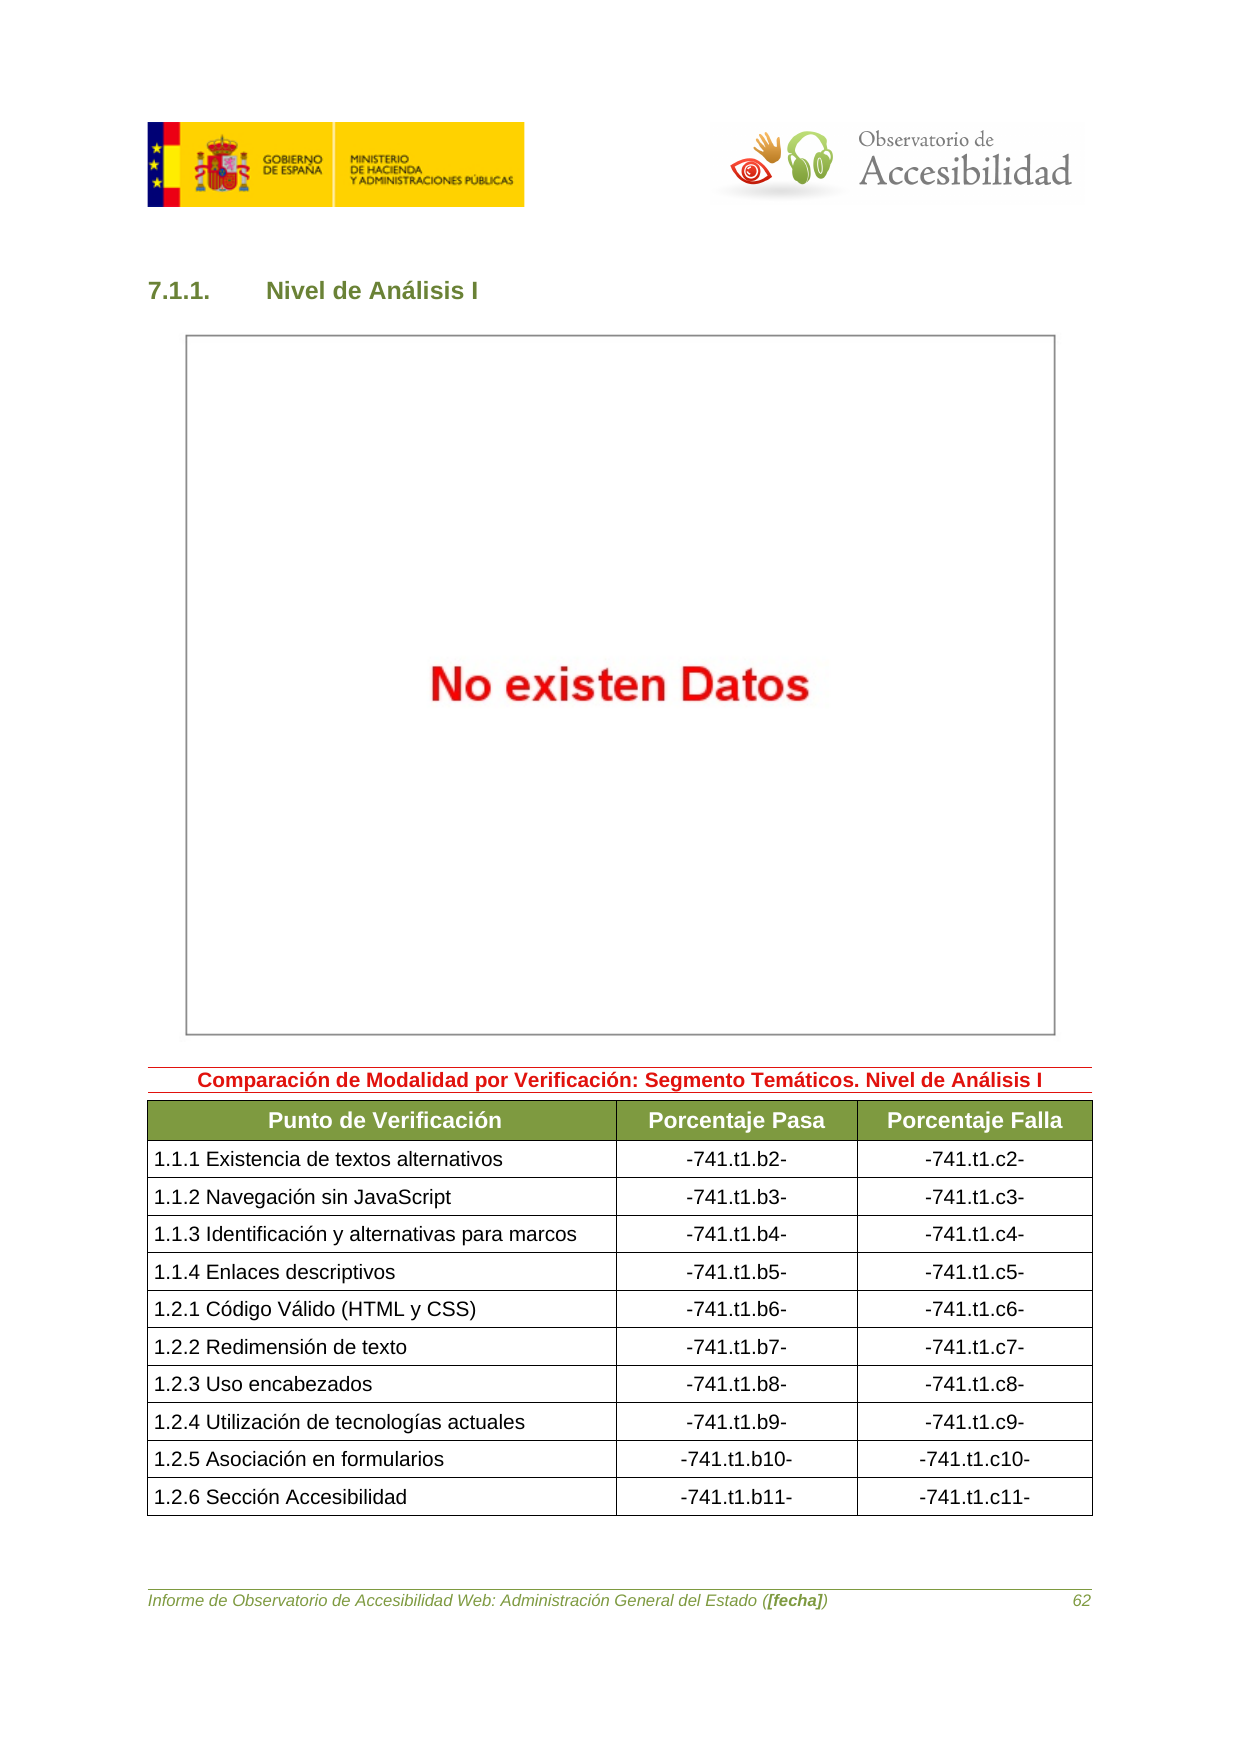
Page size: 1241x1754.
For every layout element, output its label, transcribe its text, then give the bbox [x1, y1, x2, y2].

table_cell -741.t1.b10- [617, 1441, 857, 1477]
table_cell -741.t1.c9- [858, 1403, 1092, 1440]
table_cell 1.2.3 Uso encabezados [148, 1366, 616, 1402]
table_cell -741.t1.c8- [858, 1366, 1092, 1402]
table_cell 1.2.6 Sección Accesibilidad [148, 1478, 616, 1515]
table_cell -741.t1.b6- [617, 1291, 857, 1327]
table_cell -741.t1.c10- [858, 1441, 1092, 1477]
table_cell -741.t1.b4- [617, 1216, 857, 1252]
table_header Punto de Verificación [148, 1101, 616, 1140]
table_cell -741.t1.c7- [858, 1328, 1092, 1365]
table_header Porcentaje Pasa [617, 1101, 857, 1140]
table_cell -741.t1.b2- [617, 1141, 857, 1177]
table_cell -741.t1.b9- [617, 1403, 857, 1440]
table_header Porcentaje Falla [858, 1101, 1092, 1140]
table_cell 1.2.2 Redimensión de texto [148, 1328, 616, 1365]
text Comparación de Modalidad por Verificación: Segmento Temáticos. Nivel de Análisis I [148, 1068, 1092, 1092]
picture [147, 122, 525, 207]
table_cell 1.1.4 Enlaces descriptivos [148, 1253, 616, 1290]
table_cell -741.t1.c11- [858, 1478, 1092, 1515]
picture [710, 122, 1086, 205]
table_cell 1.2.1 Código Válido (HTML y CSS) [148, 1291, 616, 1327]
table_cell -741.t1.b3- [617, 1178, 857, 1215]
table_cell 1.1.1 Existencia de textos alternativos [148, 1141, 616, 1177]
table_cell 1.1.3 Identificación y alternativas para marcos [148, 1216, 616, 1252]
picture [178, 332, 1062, 1042]
table_cell -741.t1.c3- [858, 1178, 1092, 1215]
table_cell -741.t1.c2- [858, 1141, 1092, 1177]
table_cell -741.t1.b11- [617, 1478, 857, 1515]
table_cell 1.1.2 Navegación sin JavaScript [148, 1178, 616, 1215]
table_cell -741.t1.b7- [617, 1328, 857, 1365]
table_cell -741.t1.b5- [617, 1253, 857, 1290]
list Nivel de Análisis I [148, 276, 1092, 304]
table_cell -741.t1.b8- [617, 1366, 857, 1402]
table_cell 1.2.4 Utilización de tecnologías actuales [148, 1403, 616, 1440]
table_cell -741.t1.c6- [858, 1291, 1092, 1327]
table_cell -741.t1.c4- [858, 1216, 1092, 1252]
table_cell -741.t1.c5- [858, 1253, 1092, 1290]
table_cell 1.2.5 Asociación en formularios [148, 1441, 616, 1477]
